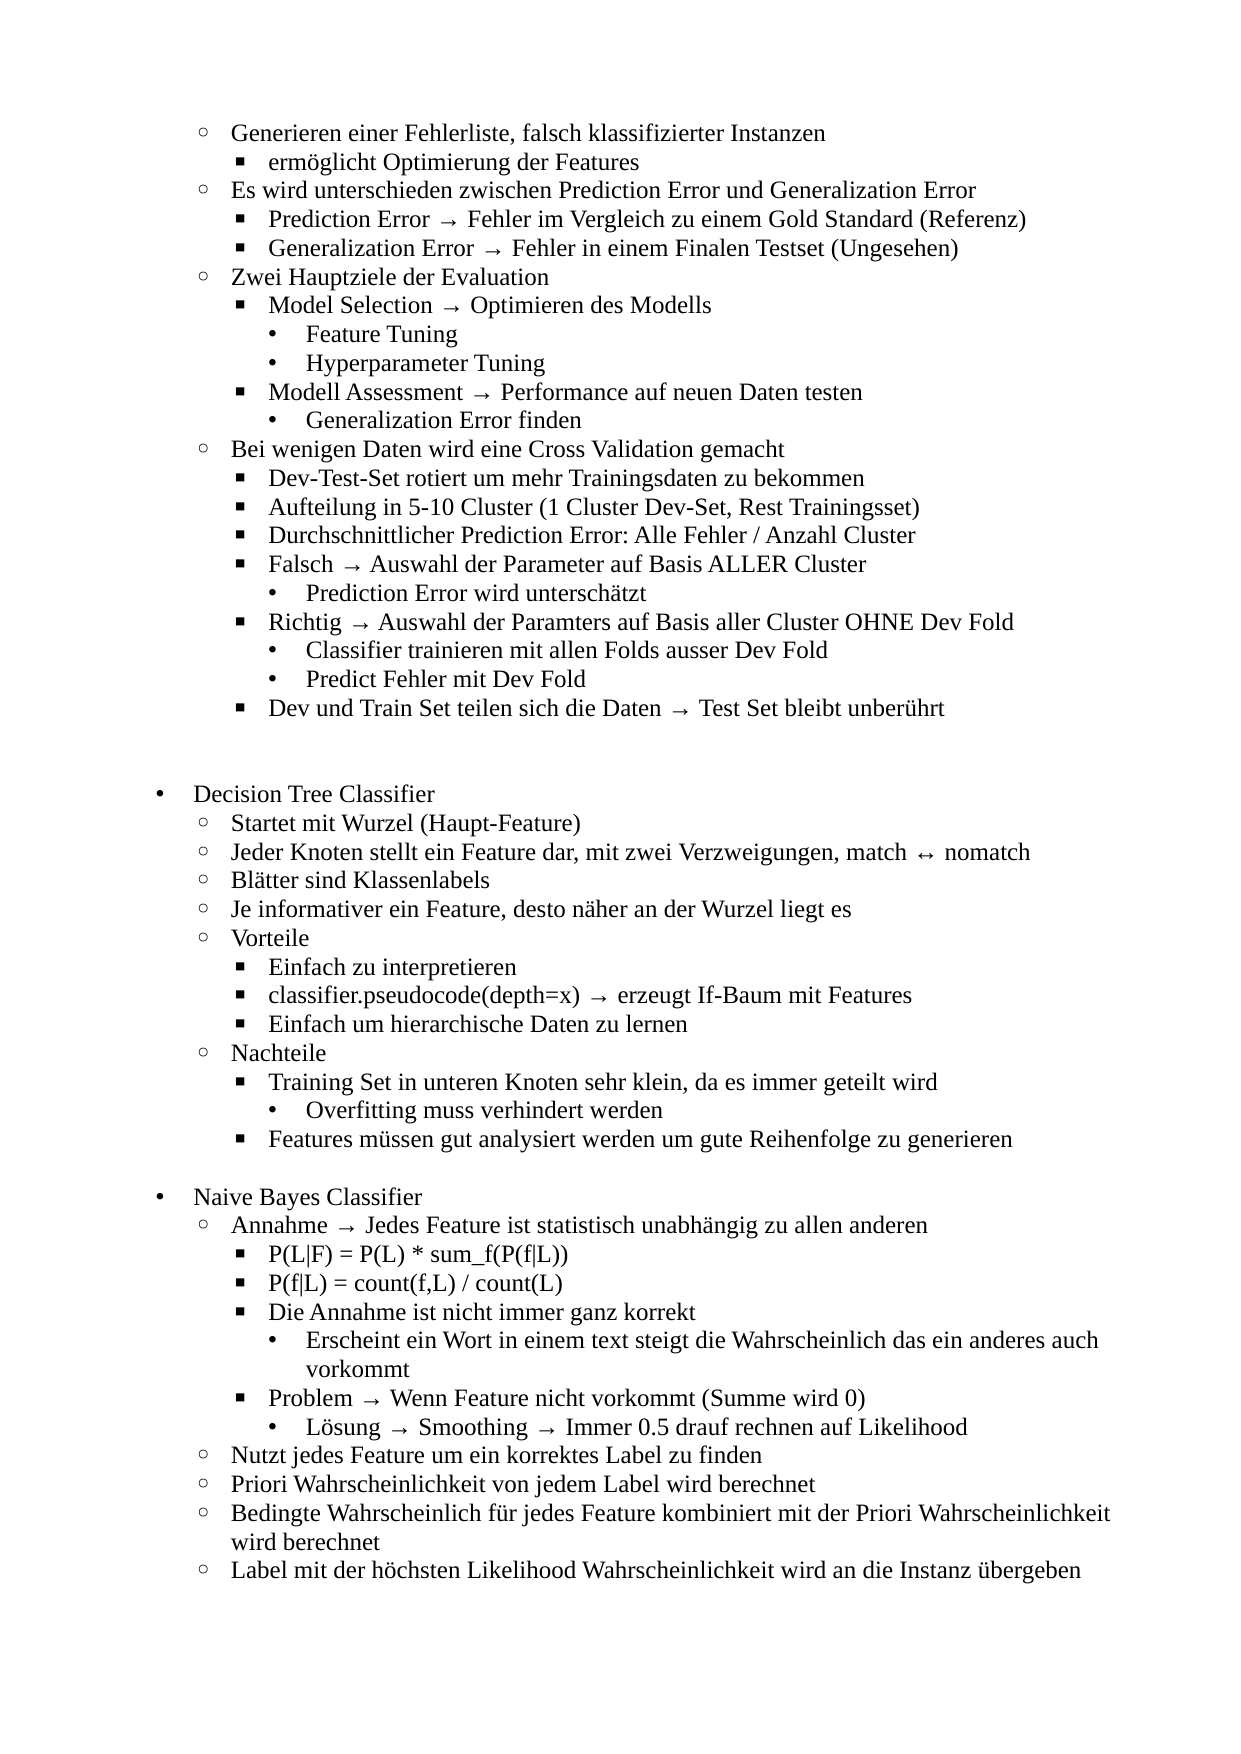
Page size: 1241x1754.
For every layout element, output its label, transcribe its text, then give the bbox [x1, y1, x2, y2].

list Priori Wahrscheinlichkeit von jedem Label wird berechnet [193, 1469, 1122, 1498]
list Overfitting muss verhindert werden [268, 1096, 1122, 1124]
list Annahme → Jedes Feature ist statistisch unabhängig zu allen anderen [193, 1211, 1122, 1239]
list Erscheint ein Wort in einem text steigt die Wahrscheinlich das ein anderes auch vorkommt [268, 1326, 1122, 1383]
list Es wird unterschieden zwischen Prediction Error und Generalization Error [193, 176, 1122, 204]
list Blätter sind Klassenlabels [193, 866, 1122, 894]
list Label mit der höchsten Likelihood Wahrscheinlichkeit wird an die Instanz übergeben [193, 1556, 1122, 1584]
list Naive Bayes Classifier [156, 1182, 1122, 1211]
list Jeder Knoten stellt ein Feature dar, mit zwei Verzweigungen, match ↔ nomatch [193, 837, 1122, 866]
list P(f|L) = count(f,L) / count(L) [231, 1268, 1122, 1297]
list Training Set in unteren Knoten sehr klein, da es immer geteilt wird [231, 1067, 1122, 1096]
list Decision Tree Classifier [156, 779, 1122, 808]
list Problem → Wenn Feature nicht vorkommt (Summe wird 0) [231, 1383, 1122, 1412]
list Aufteilung in 5-10 Cluster (1 Cluster Dev-Set, Rest Trainingsset) [231, 492, 1122, 521]
list Die Annahme ist nicht immer ganz korrekt [231, 1297, 1122, 1326]
list Generieren einer Fehlerliste, falsch klassifizierter Instanzen [193, 118, 1122, 147]
list Vorteile [193, 923, 1122, 952]
list Classifier trainieren mit allen Folds ausser Dev Fold [268, 636, 1122, 664]
list ermöglicht Optimierung der Features [231, 147, 1122, 176]
list Startet mit Wurzel (Haupt-Feature) [193, 808, 1122, 837]
list Dev und Train Set teilen sich die Daten → Test Set bleibt unberührt [231, 693, 1122, 722]
list Durchschnittlicher Prediction Error: Alle Fehler / Anzahl Cluster [231, 521, 1122, 549]
list Model Selection → Optimieren des Modells [231, 291, 1122, 319]
list Zwei Hauptziele der Evaluation [193, 262, 1122, 291]
list Richtig → Auswahl der Paramters auf Basis aller Cluster OHNE Dev Fold [231, 607, 1122, 636]
list classifier.pseudocode(depth=x) → erzeugt If-Baum mit Features [231, 981, 1122, 1009]
list Nachteile [193, 1038, 1122, 1067]
list Je informativer ein Feature, desto näher an der Wurzel liegt es [193, 894, 1122, 923]
list Einfach um hierarchische Daten zu lernen [231, 1009, 1122, 1038]
list Nutzt jedes Feature um ein korrektes Label zu finden [193, 1441, 1122, 1469]
list Generalization Error finden [268, 406, 1122, 434]
list Generalization Error → Fehler in einem Finalen Testset (Ungesehen) [231, 233, 1122, 262]
list Predict Fehler mit Dev Fold [268, 664, 1122, 693]
list Bei wenigen Daten wird eine Cross Validation gemacht [193, 434, 1122, 463]
list Modell Assessment → Performance auf neuen Daten testen [231, 377, 1122, 406]
list Features müssen gut analysiert werden um gute Reihenfolge zu generieren [231, 1124, 1122, 1153]
list Feature Tuning [268, 319, 1122, 348]
list Hyperparameter Tuning [268, 348, 1122, 377]
list Dev-Test-Set rotiert um mehr Trainingsdaten zu bekommen [231, 463, 1122, 492]
list Einfach zu interpretieren [231, 952, 1122, 981]
list Falsch → Auswahl der Parameter auf Basis ALLER Cluster [231, 549, 1122, 578]
list P(L|F) = P(L) * sum_f(P(f|L)) [231, 1239, 1122, 1268]
list Prediction Error wird unterschätzt [268, 578, 1122, 607]
list Bedingte Wahrscheinlich für jedes Feature kombiniert mit der Priori Wahrscheinlichkeit wird berechnet [193, 1498, 1122, 1556]
list Lösung → Smoothing → Immer 0.5 drauf rechnen auf Likelihood [268, 1412, 1122, 1441]
list Prediction Error → Fehler im Vergleich zu einem Gold Standard (Referenz) [231, 204, 1122, 233]
